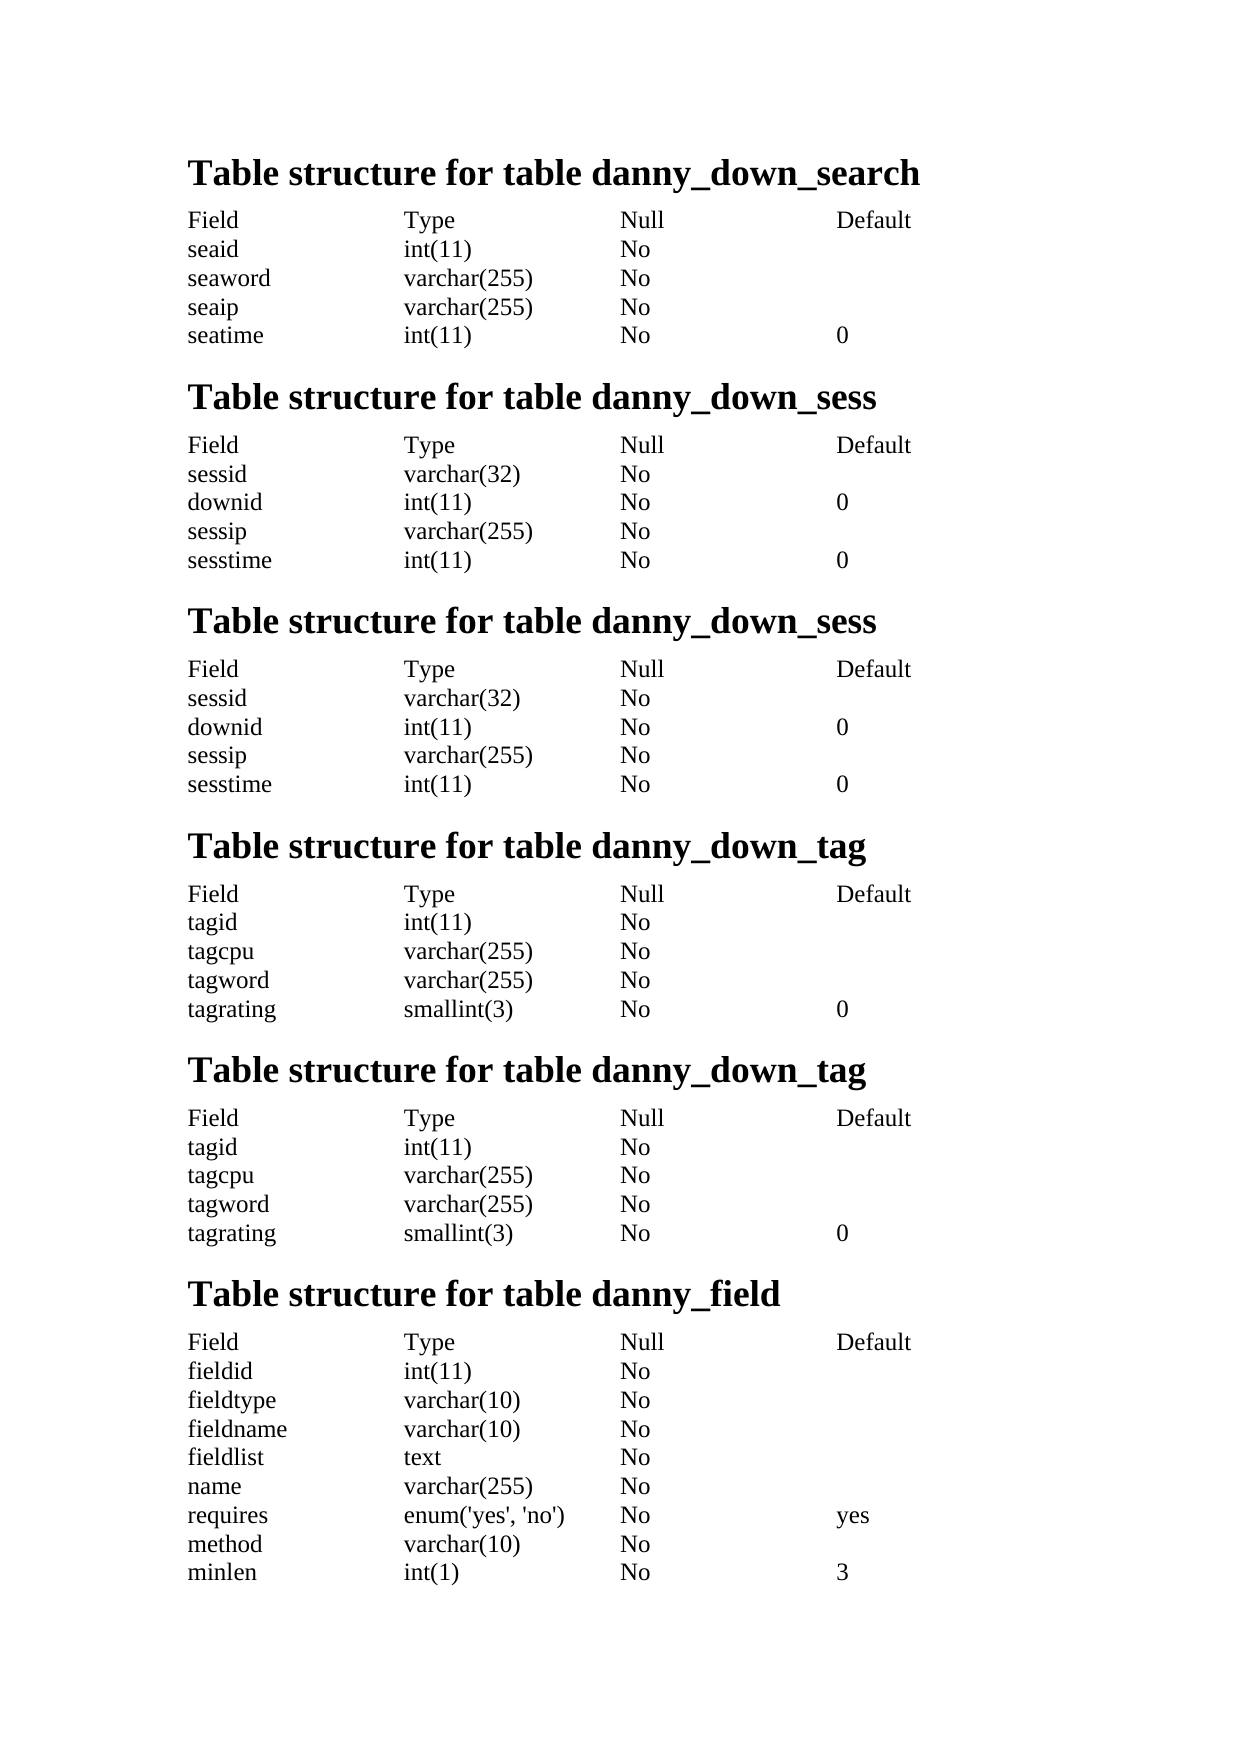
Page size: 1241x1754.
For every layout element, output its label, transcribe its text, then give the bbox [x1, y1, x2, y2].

table_cell varchar(32) [404, 459, 620, 487]
table_cell No [620, 769, 836, 798]
table_cell sessid [188, 459, 404, 487]
table_cell No [620, 1385, 836, 1414]
table_cell sessid [188, 683, 404, 712]
table_header Type [404, 654, 620, 683]
table_header Null [620, 1328, 836, 1356]
table_cell varchar(32) [404, 683, 620, 712]
table_cell tagid [188, 1132, 404, 1161]
table_cell seaid [188, 234, 404, 263]
table_cell requires [188, 1500, 404, 1529]
subtitle Table structure for table danny_down_tag [187, 823, 1053, 866]
table_cell [836, 1132, 1053, 1161]
table_cell [836, 1356, 1053, 1385]
table_cell fieldname [188, 1414, 404, 1442]
table_cell [836, 1443, 1053, 1471]
table_cell No [620, 459, 836, 487]
table_cell tagword [188, 1189, 404, 1218]
table_cell No [620, 1161, 836, 1189]
table_cell int(11) [404, 769, 620, 798]
table_cell int(11) [404, 1356, 620, 1385]
table_cell No [620, 683, 836, 712]
table_cell downid [188, 488, 404, 516]
table_cell No [620, 263, 836, 292]
table_header Field [188, 879, 404, 907]
table_cell No [620, 1471, 836, 1500]
table_cell [836, 516, 1053, 545]
table_cell [836, 1529, 1053, 1557]
table_cell [836, 1414, 1053, 1442]
table_header Default [836, 879, 1053, 907]
subtitle Table structure for table danny_down_tag [187, 1047, 1053, 1091]
table_cell sessip [188, 741, 404, 769]
table_cell No [620, 1356, 836, 1385]
table_header Field [188, 654, 404, 683]
table_header Default [836, 654, 1053, 683]
table_cell seaip [188, 292, 404, 321]
table_header Default [836, 430, 1053, 459]
table_cell varchar(255) [404, 1471, 620, 1500]
subtitle Table structure for table danny_down_search [187, 150, 1053, 193]
table_cell No [620, 936, 836, 965]
table_cell No [620, 1189, 836, 1218]
table_cell varchar(255) [404, 1161, 620, 1189]
table_cell sesstime [188, 769, 404, 798]
table_cell No [620, 516, 836, 545]
table_header Type [404, 1103, 620, 1132]
table_header Default [836, 1328, 1053, 1356]
table_cell [836, 1161, 1053, 1189]
table_cell 0 [836, 1218, 1053, 1247]
table_cell sessip [188, 516, 404, 545]
table_cell No [620, 908, 836, 936]
table_cell int(1) [404, 1558, 620, 1586]
table_cell varchar(255) [404, 516, 620, 545]
table_cell No [620, 545, 836, 574]
table_header Null [620, 1103, 836, 1132]
table_cell No [620, 234, 836, 263]
table_cell No [620, 1414, 836, 1442]
table_cell fieldtype [188, 1385, 404, 1414]
table_cell tagrating [188, 1218, 404, 1247]
table_cell tagcpu [188, 936, 404, 965]
table_cell varchar(255) [404, 965, 620, 994]
table_cell No [620, 292, 836, 321]
table_cell 0 [836, 994, 1053, 1022]
table_cell [836, 1189, 1053, 1218]
table_cell No [620, 321, 836, 349]
table_cell int(11) [404, 234, 620, 263]
table_cell No [620, 1500, 836, 1529]
table_cell [836, 741, 1053, 769]
table_cell varchar(10) [404, 1414, 620, 1442]
table_header Field [188, 206, 404, 234]
table_cell name [188, 1471, 404, 1500]
table_header Type [404, 879, 620, 907]
table_cell varchar(10) [404, 1529, 620, 1557]
subtitle Table structure for table danny_field [187, 1272, 1053, 1315]
table_cell tagrating [188, 994, 404, 1022]
table_cell 0 [836, 545, 1053, 574]
table_cell int(11) [404, 321, 620, 349]
table_cell varchar(255) [404, 936, 620, 965]
table_header Field [188, 1103, 404, 1132]
table_cell [836, 1471, 1053, 1500]
table_header Null [620, 879, 836, 907]
table_header Field [188, 1328, 404, 1356]
table_cell smallint(3) [404, 994, 620, 1022]
table_cell method [188, 1529, 404, 1557]
table_cell enum('yes', 'no') [404, 1500, 620, 1529]
table_cell [836, 683, 1053, 712]
table_cell 3 [836, 1558, 1053, 1586]
table_cell No [620, 965, 836, 994]
table_header Default [836, 206, 1053, 234]
table_cell int(11) [404, 545, 620, 574]
table_header Null [620, 430, 836, 459]
table_cell 0 [836, 712, 1053, 741]
table_cell No [620, 488, 836, 516]
table_cell fieldlist [188, 1443, 404, 1471]
table_cell yes [836, 1500, 1053, 1529]
table_cell [836, 234, 1053, 263]
table_cell No [620, 1558, 836, 1586]
table_cell [836, 263, 1053, 292]
table_header Null [620, 206, 836, 234]
table_cell tagword [188, 965, 404, 994]
table_cell sesstime [188, 545, 404, 574]
table_cell 0 [836, 488, 1053, 516]
subtitle Table structure for table danny_down_sess [187, 374, 1053, 417]
table_cell minlen [188, 1558, 404, 1586]
table_cell [836, 965, 1053, 994]
table_cell varchar(255) [404, 292, 620, 321]
table_cell [836, 908, 1053, 936]
table_cell varchar(10) [404, 1385, 620, 1414]
table_cell No [620, 1132, 836, 1161]
table_cell seaword [188, 263, 404, 292]
table_cell smallint(3) [404, 1218, 620, 1247]
table_cell No [620, 741, 836, 769]
table_cell text [404, 1443, 620, 1471]
table_header Default [836, 1103, 1053, 1132]
table_header Type [404, 206, 620, 234]
table_header Null [620, 654, 836, 683]
table_cell No [620, 1443, 836, 1471]
table_cell 0 [836, 321, 1053, 349]
table_cell [836, 292, 1053, 321]
subtitle Table structure for table danny_down_sess [187, 599, 1053, 642]
table_cell varchar(255) [404, 1189, 620, 1218]
table_cell No [620, 1218, 836, 1247]
table_header Type [404, 1328, 620, 1356]
table_cell int(11) [404, 1132, 620, 1161]
table_cell [836, 1385, 1053, 1414]
table_cell [836, 459, 1053, 487]
table_cell No [620, 994, 836, 1022]
table_cell varchar(255) [404, 263, 620, 292]
table_cell [836, 936, 1053, 965]
table_cell No [620, 712, 836, 741]
table_cell int(11) [404, 712, 620, 741]
table_cell No [620, 1529, 836, 1557]
table_cell int(11) [404, 908, 620, 936]
table_cell downid [188, 712, 404, 741]
table_header Type [404, 430, 620, 459]
table_cell 0 [836, 769, 1053, 798]
table_cell varchar(255) [404, 741, 620, 769]
table_cell tagcpu [188, 1161, 404, 1189]
table_cell seatime [188, 321, 404, 349]
table_header Field [188, 430, 404, 459]
table_cell fieldid [188, 1356, 404, 1385]
table_cell tagid [188, 908, 404, 936]
table_cell int(11) [404, 488, 620, 516]
